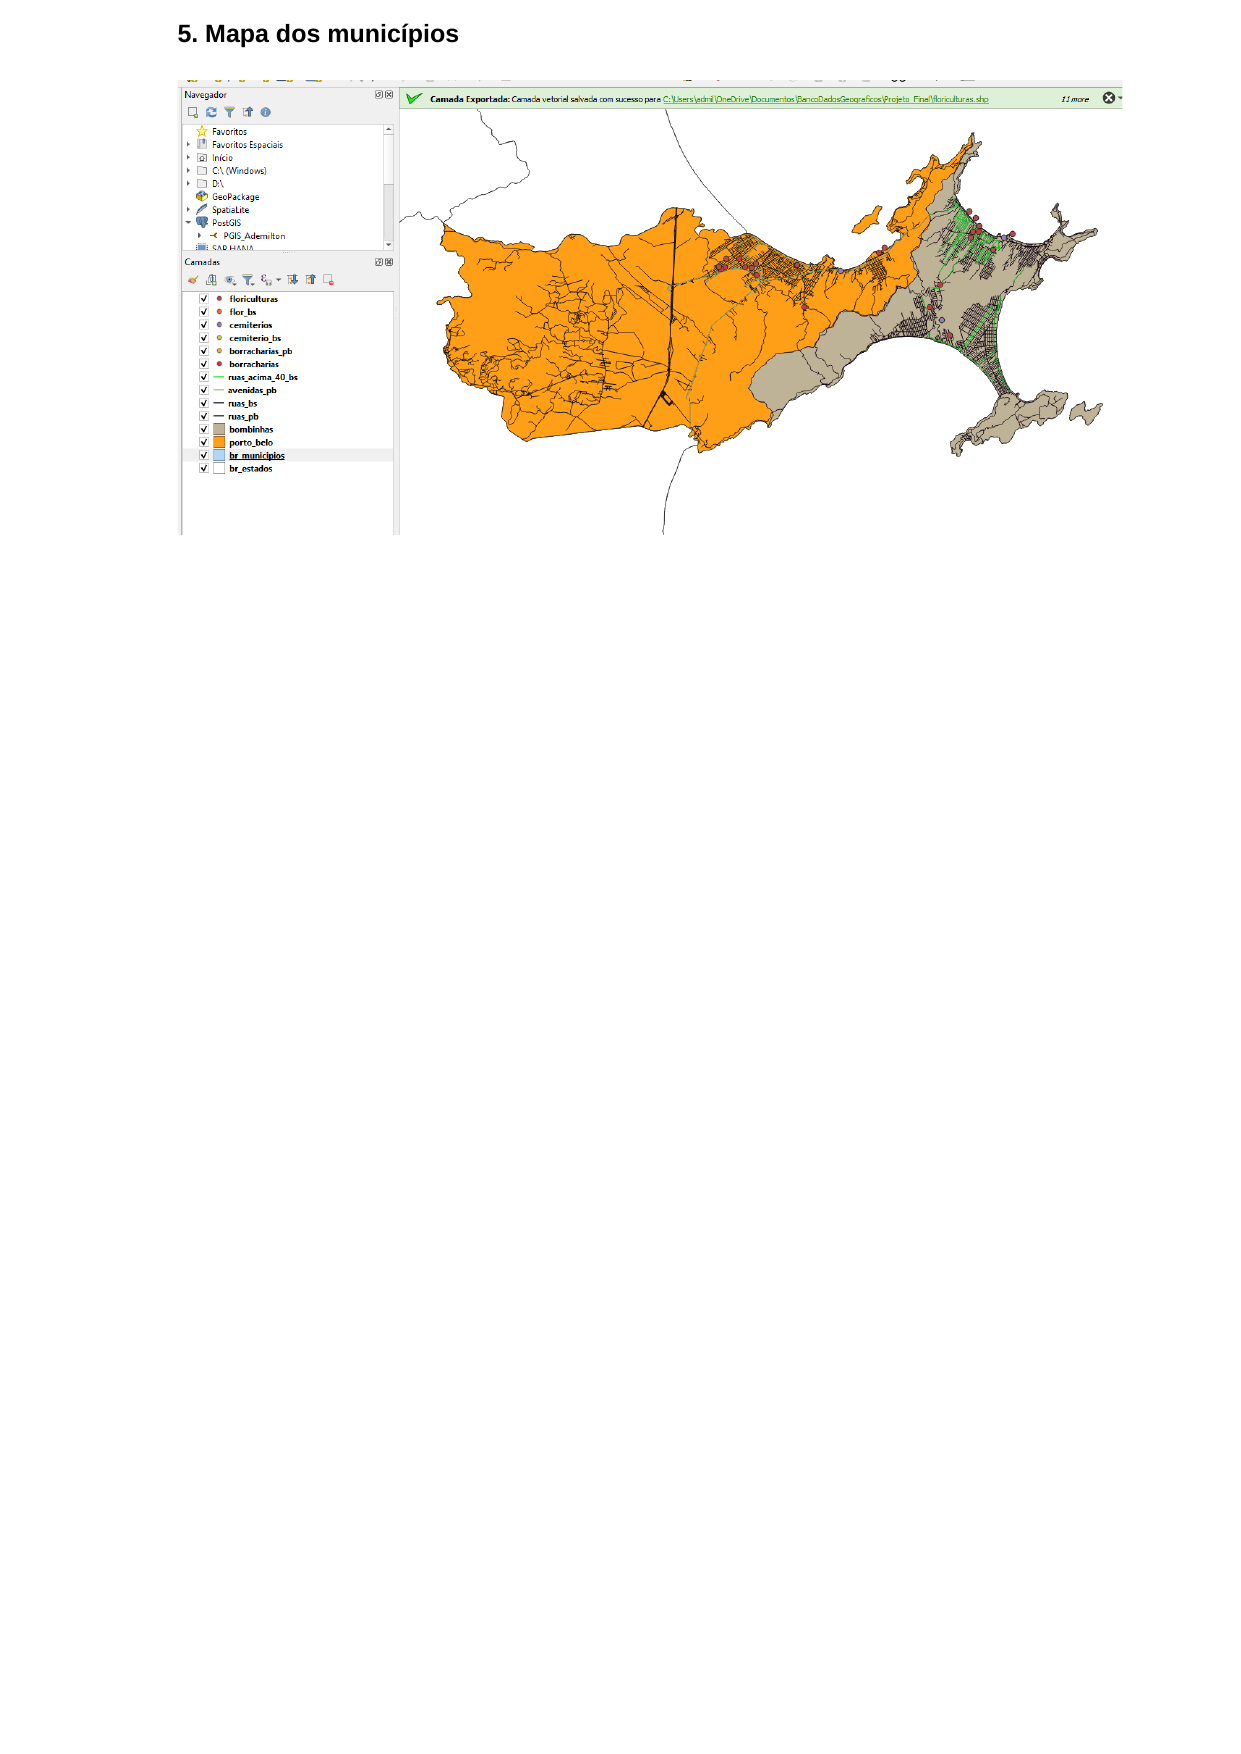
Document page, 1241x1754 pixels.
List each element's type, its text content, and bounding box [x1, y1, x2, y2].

picture [177, 80, 1123, 535]
text 5. Mapa dos municípios [177, 19, 1122, 47]
